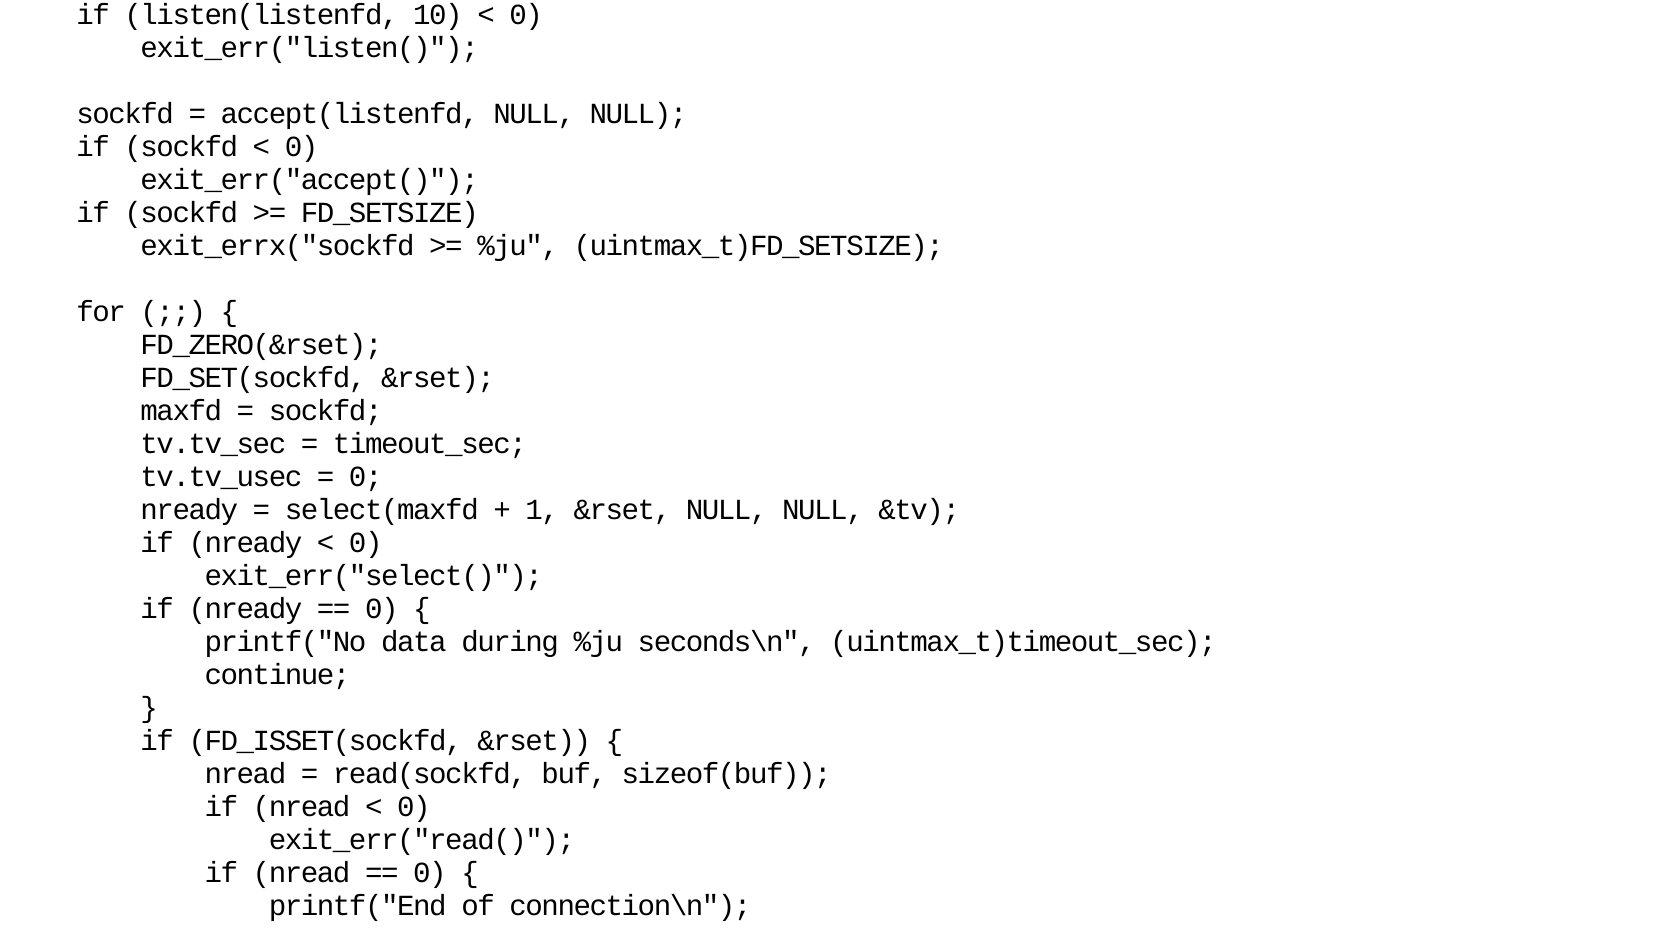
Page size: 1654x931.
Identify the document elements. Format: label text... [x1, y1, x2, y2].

text printf("No data during %ju seconds\n", (uintmax_t)timeout_sec); [12, 627, 1642, 660]
text FD_ZERO(&rset); [12, 330, 1642, 363]
text exit_err("read()"); [12, 826, 1642, 858]
text tv.tv_usec = 0; [12, 462, 1642, 495]
text printf("End of connection\n"); [12, 892, 1642, 924]
text tv.tv_sec = timeout_sec; [12, 429, 1642, 462]
text exit_err("accept()"); [12, 165, 1642, 198]
text continue; [12, 660, 1642, 693]
text FD_SET(sockfd, &rset); [12, 363, 1642, 396]
text maxfd = sockfd; [12, 396, 1642, 429]
text } [12, 693, 1642, 726]
text if (nready == 0) { [12, 594, 1642, 627]
text exit_errx("sockfd >= %ju", (uintmax_t)FD_SETSIZE); [12, 231, 1642, 264]
text nready = select(maxfd + 1, &rset, NULL, NULL, &tv); [12, 495, 1642, 528]
text if (FD_ISSET(sockfd, &rset)) { [12, 726, 1642, 759]
text exit_err("select()"); [12, 561, 1642, 594]
text if (sockfd < 0) [12, 132, 1642, 165]
text exit_err("listen()"); [12, 33, 1642, 66]
text if (sockfd >= FD_SETSIZE) [12, 198, 1642, 231]
text if (listen(listenfd, 10) < 0) [12, 0, 1642, 33]
text nread = read(sockfd, buf, sizeof(buf)); [12, 759, 1642, 792]
text if (nread < 0) [12, 792, 1642, 826]
text for (;;) { [12, 297, 1642, 330]
text if (nread == 0) { [12, 858, 1642, 892]
text sockfd = accept(listenfd, NULL, NULL); [12, 99, 1642, 132]
text if (nready < 0) [12, 528, 1642, 561]
